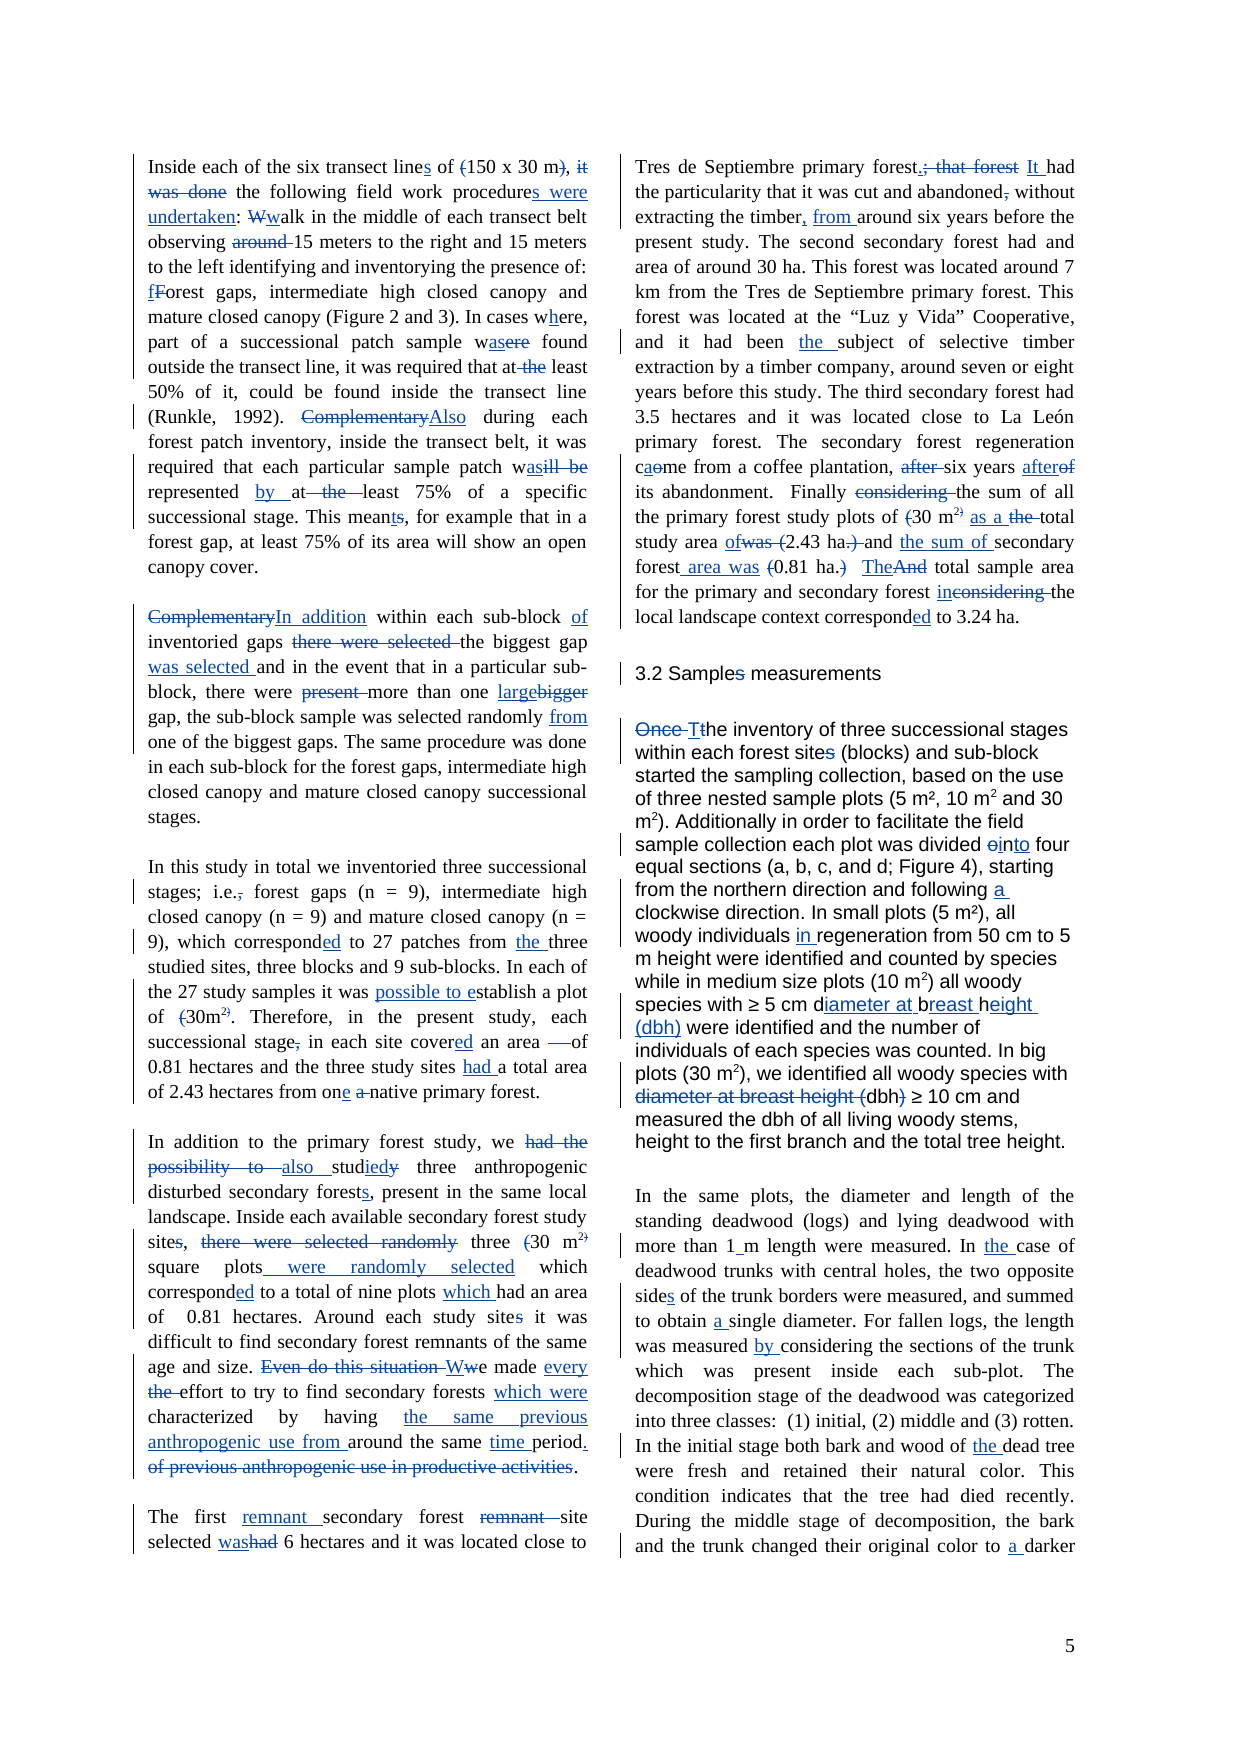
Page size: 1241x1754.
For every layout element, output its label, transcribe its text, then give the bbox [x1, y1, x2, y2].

text In addition within each sub-block of inventoried gaps the biggest gap was selected and in the event that in a particular sub-block, there were more than one large gap, the sub-block sample was selected randomly from one of the biggest gaps. The same procedure was done in each sub-block for the forest gaps, intermediate high closed canopy and mature closed canopy successional stages. [148, 603, 588, 828]
text The first remnant secondary forest site selected was 6 hectares and it was located close to Tres de Septiembre primary forest. It had the particularity that it was cut and abandoned without extracting the timber, from around six years before the present study. The second secondary forest had and area of around 30 ha. This forest was located around 7 km from the Tres de Septiembre primary forest. This forest was located at the “Luz y Vida” Cooperative, and it had been the subject of selective timber extraction by a timber company, around seven or eight years before this study. The third secondary forest had 3.5 hectares and it was located close to La León primary forest. The secondary forest regeneration came from a coffee plantation, six years afterits abandonment. Finally the sum of all the primary forest study plots of 30 m2 as a total study area of2.43 haand the sum of secondary forest area was 0.81 ha. The total sample area for the primary and secondary forest inthe local landscape context corresponded to 3.24 ha. [635, 153, 1075, 628]
text The first remnant secondary forest site selected was 6 hectares and it was located close to Tres de Septiembre primary forest. It had the particularity that it was cut and abandoned without extracting the timber, from around six years before the present study. The second secondary forest had and area of around 30 ha. This forest was located around 7 km from the Tres de Septiembre primary forest. This forest was located at the “Luz y Vida” Cooperative, and it had been the subject of selective timber extraction by a timber company, around seven or eight years before this study. The third secondary forest had 3.5 hectares and it was located close to La León primary forest. The secondary forest regeneration came from a coffee plantation, six years afterits abandonment. Finally the sum of all the primary forest study plots of 30 m2 as a total study area of2.43 haand the sum of secondary forest area was 0.81 ha. The total sample area for the primary and secondary forest inthe local landscape context corresponded to 3.24 ha. [148, 1503, 588, 1553]
text In addition to the primary forest study, we also studied three anthropogenic disturbed secondary forests, present in the same local landscape. Inside each available secondary forest study site, three 30 m2 square plots were randomly selected which corresponded to a total of nine plots which had an area of 0.81 hectares. Around each study site it was difficult to find secondary forest remnants of the same age and size. We made every effort to try to find secondary forests which were characterized by having the same previous anthropogenic use from around the same time period.. [148, 1128, 588, 1478]
text In this study in total we inventoried three successional stages; i.e. forest gaps (n = 9), intermediate high closed canopy (n = 9) and mature closed canopy (n = 9), which corresponded to 27 patches from the three studied sites, three blocks and 9 sub-blocks. In each of the 27 study samples it was possible to establish a plot of 30m2. Therefore, in the present study, each successional stage in each site covered an area of 0.81 hectares and the three study sites had a total area of 2.43 hectares from one native primary forest. [148, 853, 588, 1103]
text Inside each of the six transect lines of 150 x 30 m, the following field work procedures were undertaken: walk in the middle of each transect belt observing 15 meters to the right and 15 meters to the left identifying and inventorying the presence of: forest gaps, intermediate high closed canopy and mature closed canopy (Figure 2 and 3). In cases where, part of a successional patch sample was found outside the transect line, it was required that at least 50% of it, could be found inside the transect line (Runkle, 1992). Also during each forest patch inventory, inside the transect belt, it was required that each particular sample patch was represented by atleast 75% of a specific successional stage. This meant, for example that in a forest gap, at least 75% of its area will show an open canopy cover. [148, 153, 588, 578]
text In the same plots, the diameter and length of the standing deadwood (logs) and lying deadwood with more than 1 m length were measured. In the case of deadwood trunks with central holes, the two opposite sides of the trunk borders were measured, and summed to obtain a single diameter. For fallen logs, the length was measured by considering the sections of the trunk which was present inside each sub-plot. The decomposition stage of the deadwood was categorized into three classes: (1) initial, (2) middle and (3) rotten. In the initial stage both bark and wood of the dead tree were fresh and retained their natural color. This condition indicates that the tree had died recently. During the middle stage of decomposition, the bark and the trunk changed their original color to a darker [635, 1183, 1075, 1558]
subtitle 3.2 Sample measurementsThe inventory of three successional stages within each forest site (blocks) and sub-block started the sampling collection, based on the use of three nested sample plots (5 m², 10 m2 and 30 m2). Additionally in order to facilitate the field sample collection each plot was divided into four equal sections (a, b, c, and d; Figure 4), starting from the northern direction and following a clockwise direction. In small plots (5 m²), all woody individuals in regeneration from 50 cm to 5 m height were identified and counted by species while in medium size plots (10 m2) all woody species with ≥ 5 cm diameter at breast height (dbh) were identified and the number of individuals of each species was counted. In big plots (30 m2), we identified all woody species with dbh ≥ 10 cm and measured the dbh of all living woody stems, height to the first branch and the total tree height. [635, 662, 1075, 1153]
